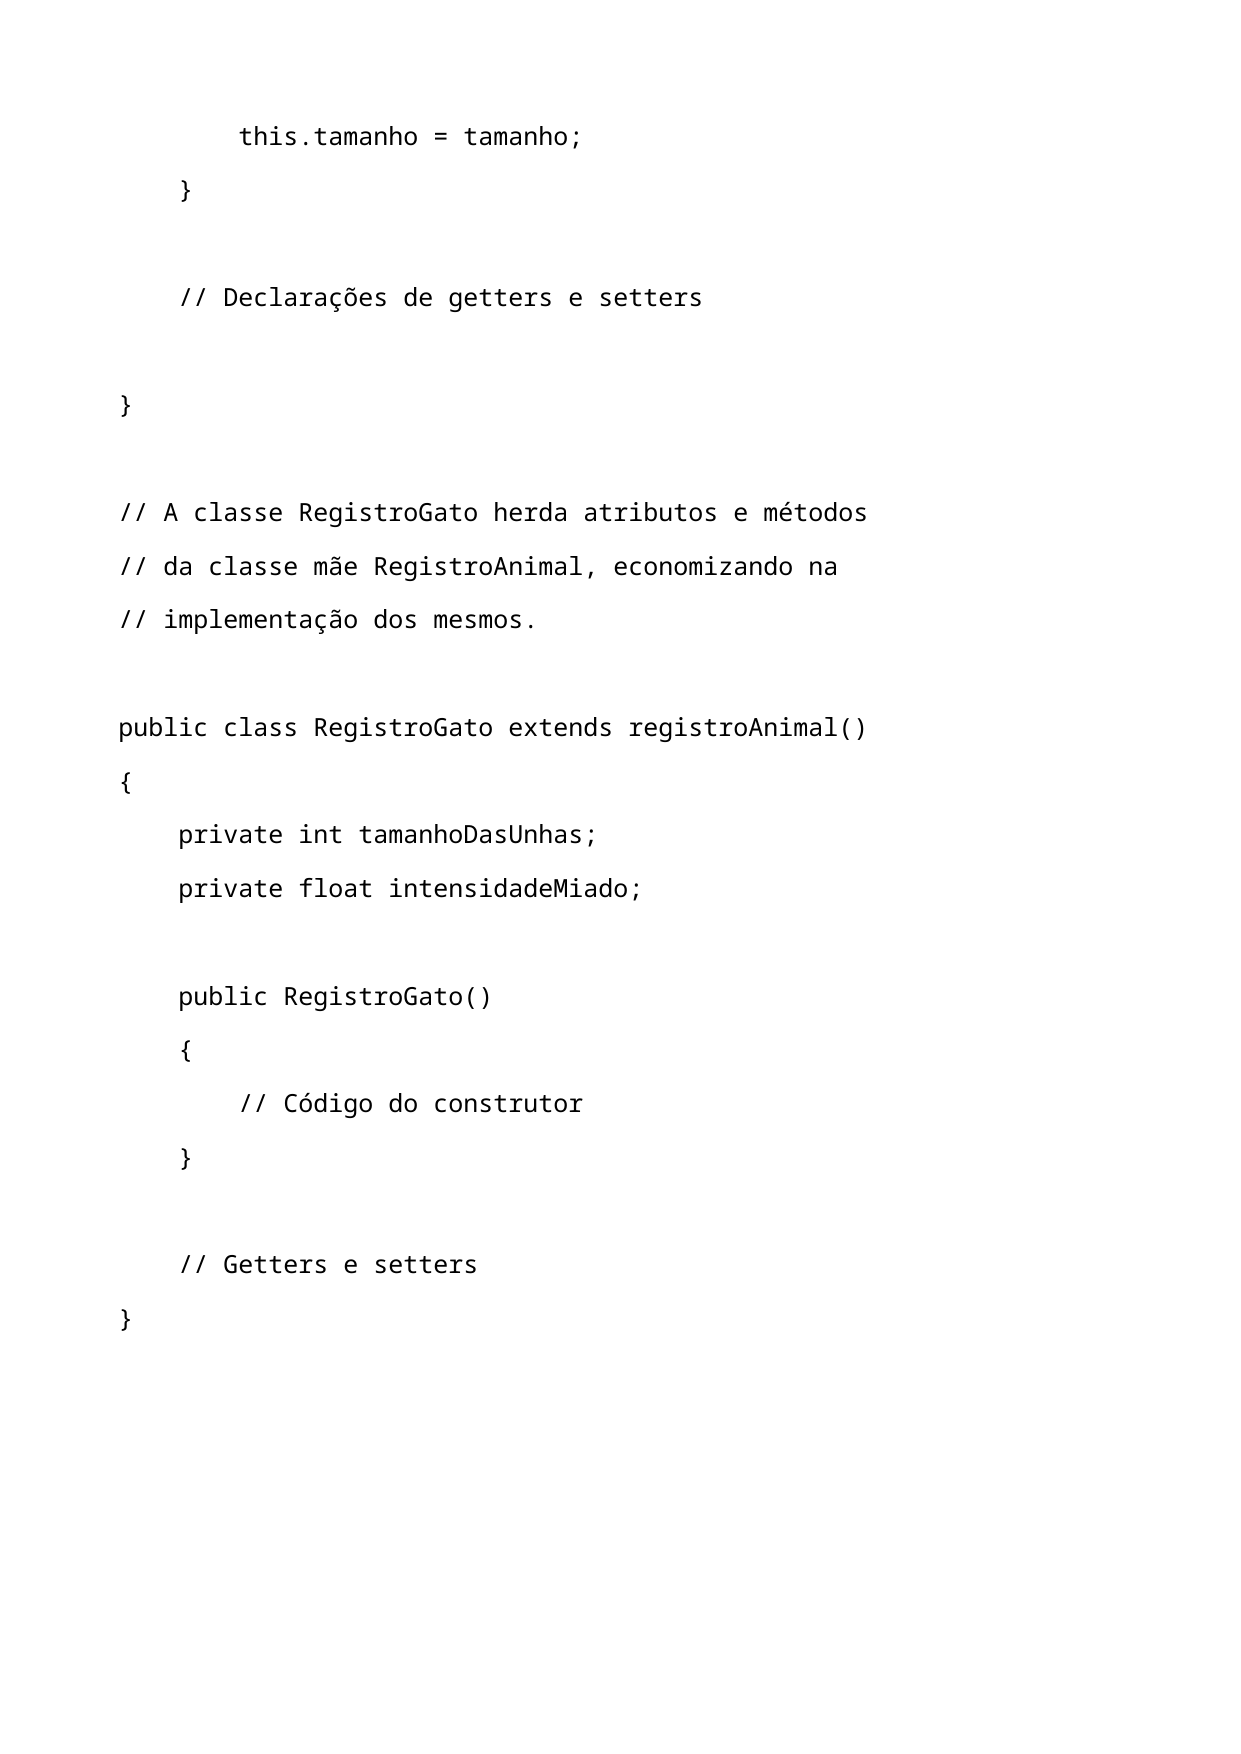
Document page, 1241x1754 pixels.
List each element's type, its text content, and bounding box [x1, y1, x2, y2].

text private float intensidadeMiado; [118, 871, 1122, 905]
text { [118, 1032, 1122, 1066]
text // Getters e setters [118, 1247, 1122, 1281]
text // Código do construtor [118, 1086, 1122, 1120]
text this.tamanho = tamanho; [118, 118, 1122, 152]
text // implementação dos mesmos. [118, 602, 1122, 636]
text } [118, 1301, 1122, 1335]
text } [118, 387, 1122, 421]
text { [118, 763, 1122, 797]
text private int tamanhoDasUnhas; [118, 817, 1122, 851]
text // A classe RegistroGato herda atributos e métodos [118, 494, 1122, 528]
text } [118, 1139, 1122, 1173]
text // da classe mãe RegistroAnimal, economizando na [118, 548, 1122, 582]
text public class RegistroGato extends registroAnimal() [118, 709, 1122, 743]
text public RegistroGato() [118, 978, 1122, 1012]
text // Declarações de getters e setters [118, 279, 1122, 313]
text } [118, 172, 1122, 206]
